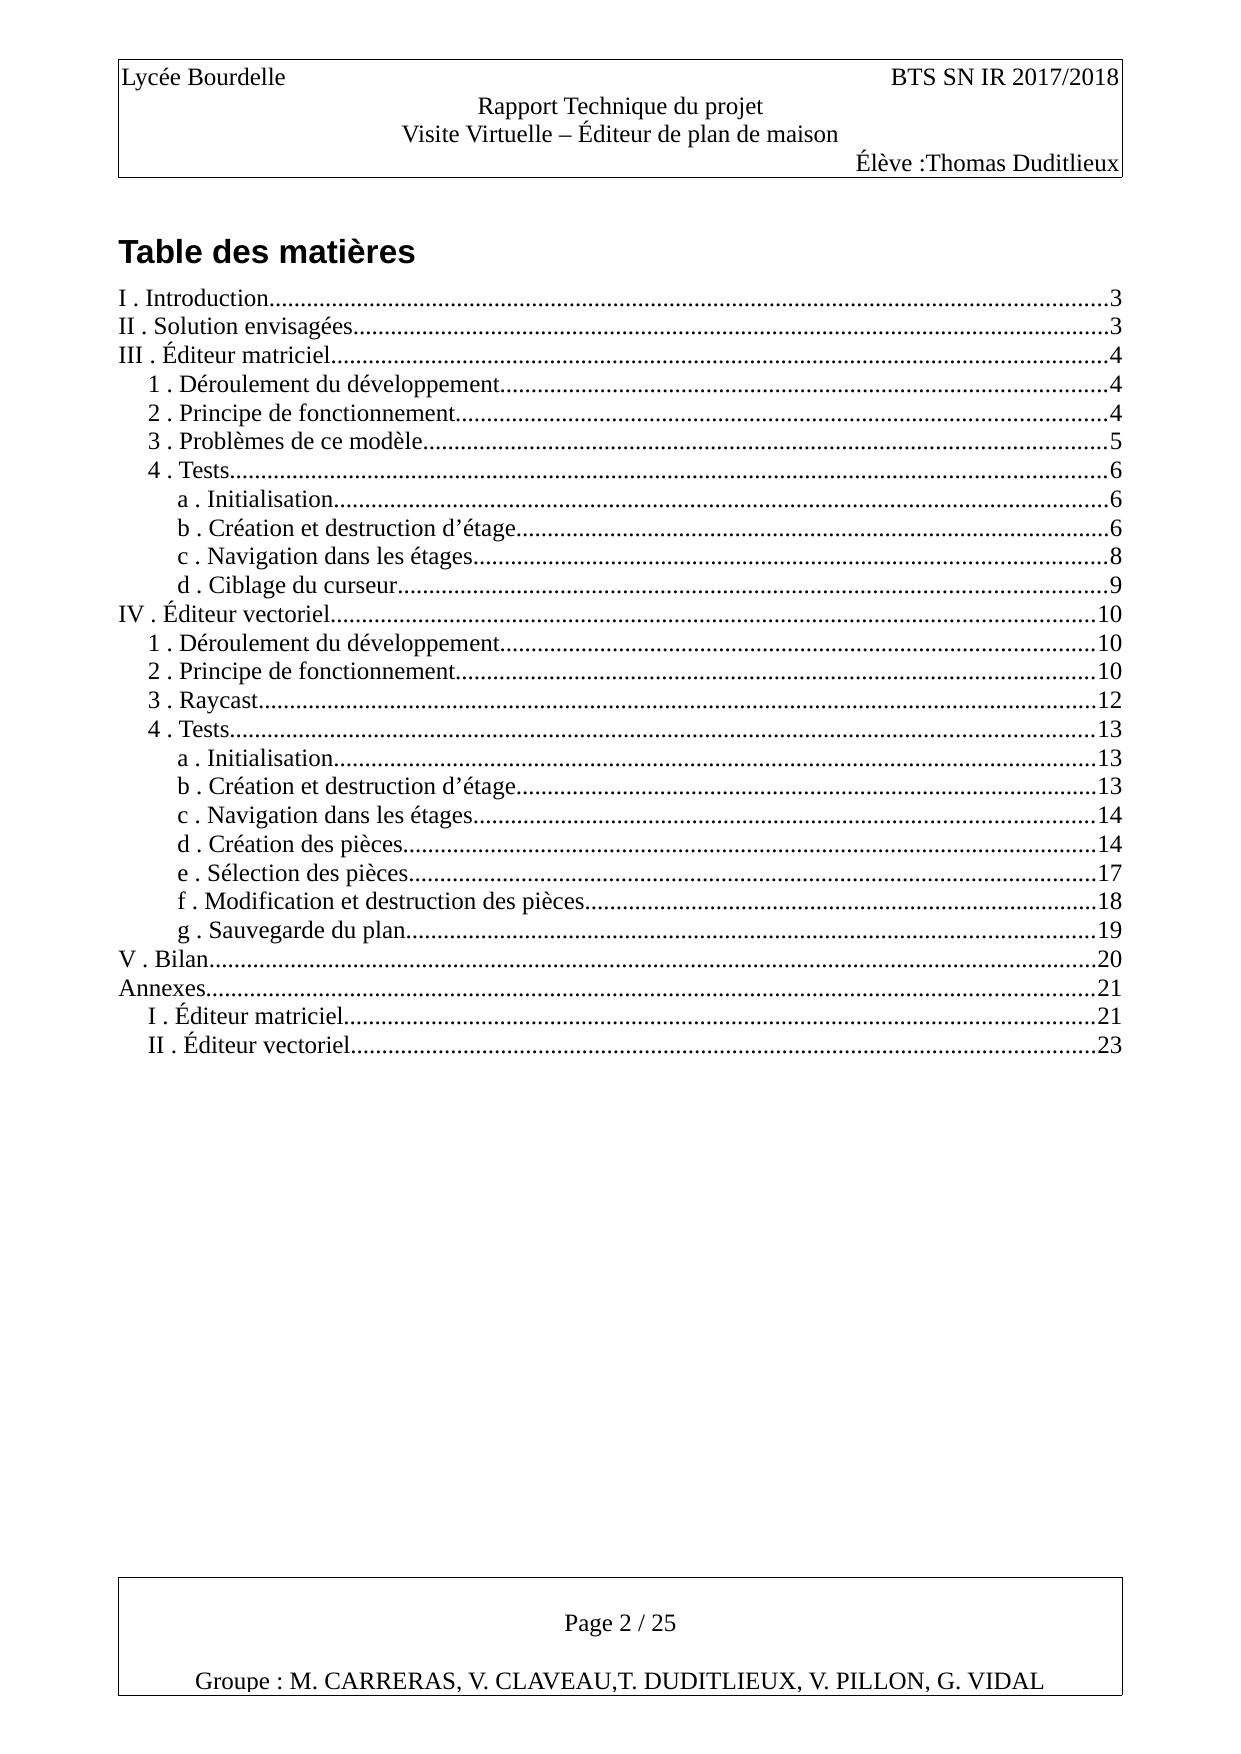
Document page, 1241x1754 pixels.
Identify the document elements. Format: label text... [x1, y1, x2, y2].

text c . Navigation dans les étages 8 [177, 541, 1122, 570]
text g . Sauvegarde du plan 19 [177, 915, 1122, 944]
text a . Initialisation 13 [177, 743, 1122, 771]
text IV . Éditeur vectoriel 10 [118, 599, 1122, 628]
text a . Initialisation 6 [177, 484, 1122, 513]
text 1 . Déroulement du développement 4 [148, 369, 1122, 398]
text b . Création et destruction d’étage 13 [177, 771, 1122, 800]
text 4 . Tests 13 [148, 714, 1122, 743]
text II . Éditeur vectoriel 23 [148, 1030, 1122, 1059]
text Annexes 21 [118, 973, 1122, 1001]
text 4 . Tests 6 [148, 455, 1122, 484]
text 2 . Principe de fonctionnement 10 [148, 656, 1122, 685]
text d . Création des pièces 14 [177, 829, 1122, 858]
text I . Introduction 3 [118, 283, 1122, 311]
subtitle Table des matières [118, 232, 1122, 270]
text II . Solution envisagées 3 [118, 311, 1122, 340]
text 3 . Raycast 12 [148, 685, 1122, 714]
text c . Navigation dans les étages 14 [177, 800, 1122, 829]
text 1 . Déroulement du développement 10 [148, 628, 1122, 656]
text III . Éditeur matriciel 4 [118, 340, 1122, 369]
text 3 . Problèmes de ce modèle 5 [148, 426, 1122, 455]
text d . Ciblage du curseur 9 [177, 570, 1122, 599]
text V . Bilan 20 [118, 944, 1122, 973]
text b . Création et destruction d’étage 6 [177, 513, 1122, 541]
text 2 . Principe de fonctionnement 4 [148, 398, 1122, 426]
text e . Sélection des pièces 17 [177, 858, 1122, 886]
text f . Modification et destruction des pièces 18 [177, 886, 1122, 915]
text I . Éditeur matriciel 21 [148, 1001, 1122, 1030]
